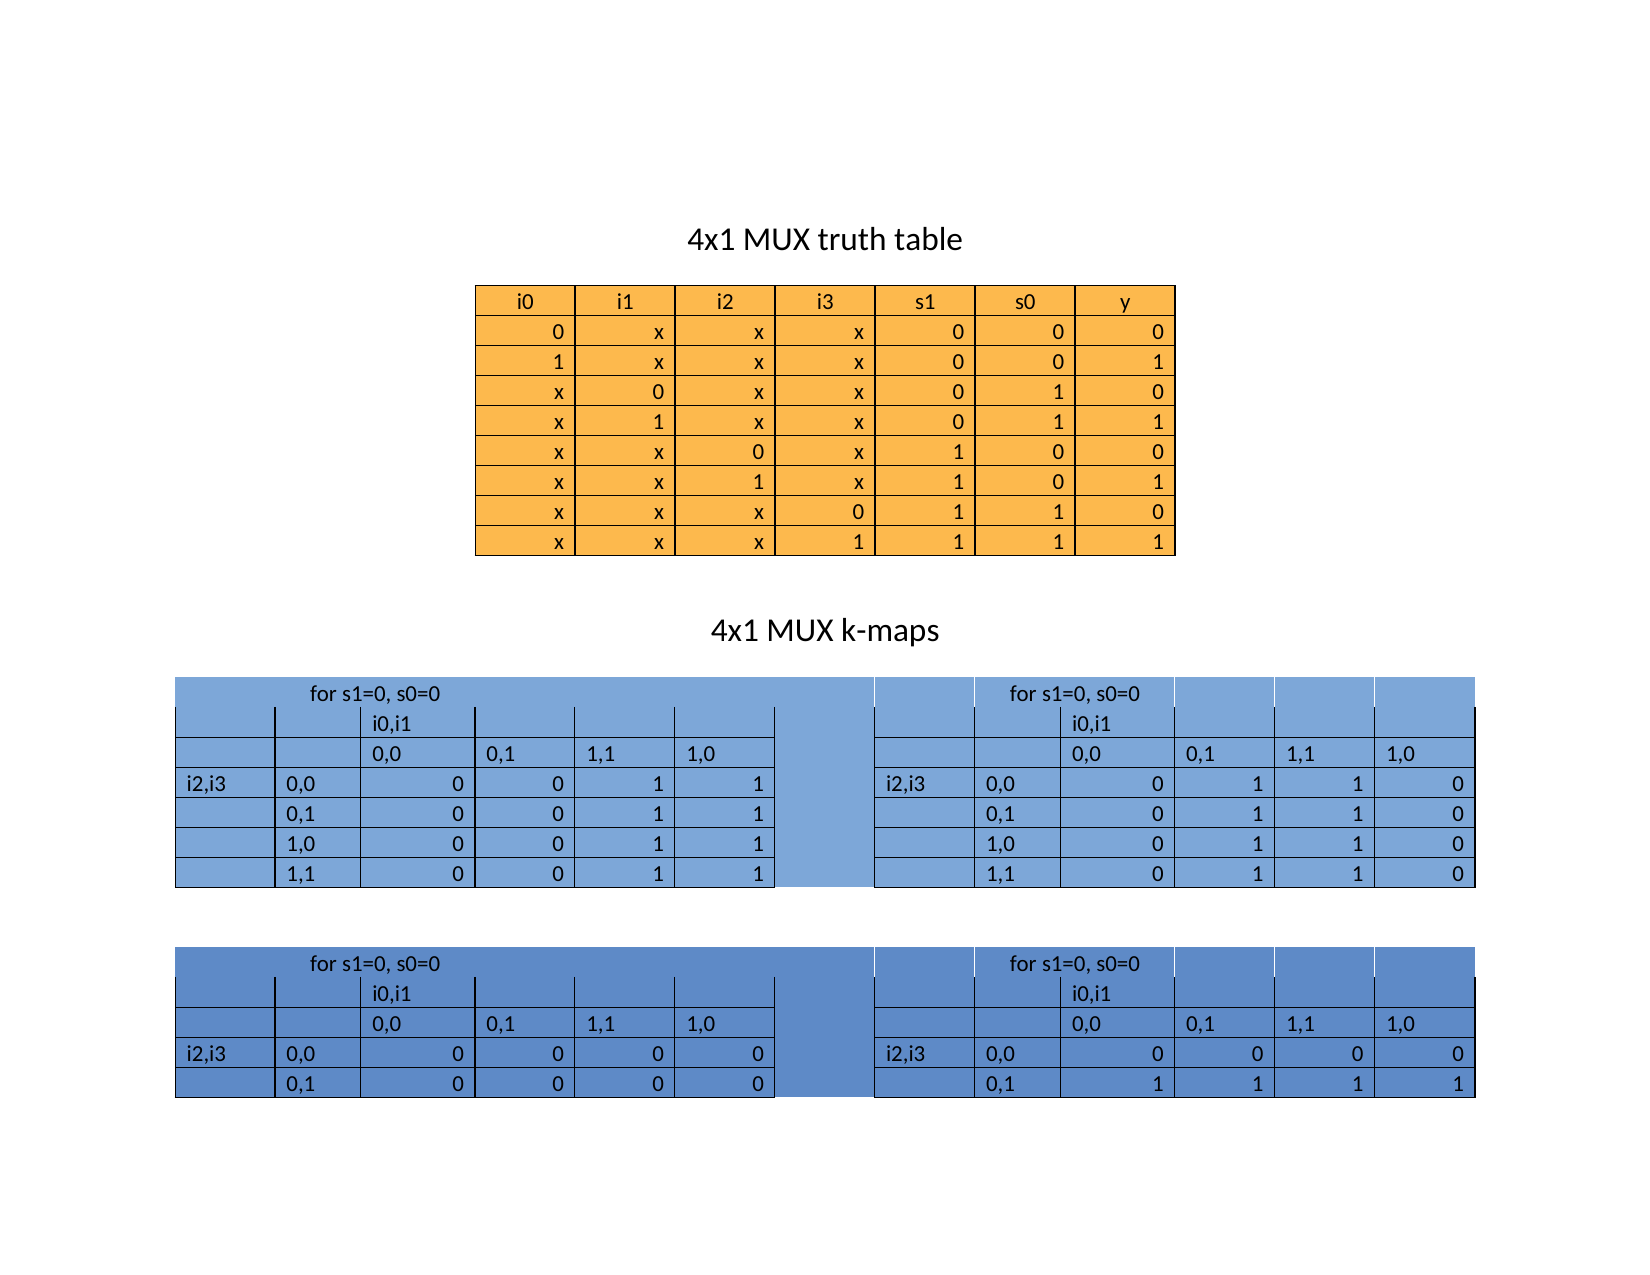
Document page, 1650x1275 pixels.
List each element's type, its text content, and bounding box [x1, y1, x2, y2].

table_cell 1 [1076, 346, 1174, 375]
table_cell x [776, 346, 874, 375]
table_cell 0,1 [1175, 1008, 1274, 1037]
table_header for s1=0, s0=0 [275, 677, 475, 707]
table_cell [275, 888, 361, 917]
table_cell [975, 977, 1060, 1007]
table_cell 1 [876, 466, 974, 495]
table_cell [975, 917, 1061, 947]
table_cell i2,i3 [176, 1038, 274, 1067]
table_cell x [676, 496, 774, 525]
table_cell i0,i1 [361, 707, 474, 737]
table_cell [1061, 888, 1174, 917]
table_cell 1,0 [675, 1008, 774, 1037]
table_cell 0,1 [476, 1008, 574, 1037]
table_cell x [676, 376, 774, 405]
table_cell 1 [675, 798, 774, 827]
table_header [475, 677, 575, 707]
table_header for s1=0, s0=0 [975, 677, 1174, 707]
table_cell [1375, 707, 1474, 737]
table_cell [1275, 707, 1374, 737]
table_cell [875, 888, 974, 917]
table_header s0 [976, 286, 1074, 315]
table_cell 1 [575, 858, 674, 887]
table_cell [276, 738, 360, 767]
table_header y [1076, 286, 1174, 315]
table_header i2 [676, 286, 774, 315]
table_cell 0 [1375, 798, 1474, 827]
table_cell 0 [776, 496, 874, 525]
table_cell [675, 917, 775, 947]
table_cell 1 [675, 828, 774, 857]
table_cell i0,i1 [1061, 977, 1174, 1007]
table_cell [176, 798, 274, 827]
table_cell x [776, 466, 874, 495]
table_cell 0 [1275, 1038, 1374, 1067]
table_cell 0 [361, 858, 474, 887]
table_cell 1 [576, 406, 674, 435]
table_cell [875, 1068, 974, 1097]
table_cell x [476, 526, 574, 555]
table_cell [1175, 947, 1274, 977]
table_cell 0 [1061, 828, 1174, 857]
table_cell [475, 947, 575, 977]
table_cell 1 [876, 496, 974, 525]
table_cell 0,0 [276, 768, 360, 797]
table_cell [476, 707, 574, 737]
table_cell 1,0 [1375, 1008, 1474, 1037]
table_cell [176, 738, 274, 767]
table_cell 0 [476, 1068, 574, 1097]
table_cell 1 [976, 376, 1074, 405]
table_cell [775, 767, 874, 797]
table_cell 0 [476, 828, 574, 857]
table_cell [875, 917, 974, 947]
table_cell [775, 797, 874, 827]
table_cell 1 [1375, 1068, 1474, 1097]
table_cell 1 [876, 436, 974, 465]
table_cell i2,i3 [875, 1038, 974, 1067]
table_cell x [476, 406, 574, 435]
table_cell x [776, 316, 874, 345]
table_cell [1175, 888, 1274, 917]
table_cell i2,i3 [176, 768, 274, 797]
table_cell [975, 888, 1061, 917]
table_cell 0,0 [1061, 1008, 1174, 1037]
table_cell [675, 888, 775, 917]
table_cell [476, 977, 574, 1007]
table_cell 0 [1076, 376, 1174, 405]
table_cell 1 [575, 828, 674, 857]
table_cell i0,i1 [1061, 707, 1174, 737]
table_cell 1 [976, 406, 1074, 435]
table_cell 1,1 [1275, 738, 1374, 767]
table_cell 1 [675, 768, 774, 797]
table_header i3 [776, 286, 874, 315]
table_cell 1,1 [575, 1008, 674, 1037]
table_cell x [576, 526, 674, 555]
table_header [875, 677, 974, 707]
table_cell [175, 947, 275, 977]
table_cell [675, 707, 774, 737]
table_cell 1,0 [975, 828, 1060, 857]
table_cell [276, 977, 360, 1007]
table_cell [675, 977, 774, 1007]
table_cell 0 [476, 1038, 574, 1067]
table_cell 0 [1061, 1038, 1174, 1067]
table_cell [1275, 947, 1374, 977]
table_cell 0,0 [975, 1038, 1060, 1067]
table_cell 1 [1175, 1068, 1274, 1097]
table_cell 0 [1061, 858, 1174, 887]
table_cell 1 [575, 798, 674, 827]
table_cell 0 [876, 376, 974, 405]
table_cell 0 [876, 406, 974, 435]
table_cell 0 [1375, 768, 1474, 797]
table_header [575, 677, 675, 707]
table_cell [1375, 947, 1475, 977]
table_cell x [676, 406, 774, 435]
table_cell 0,1 [276, 798, 360, 827]
table_cell 0 [361, 1068, 474, 1097]
table_cell 1 [1061, 1068, 1174, 1097]
table_cell 0 [361, 828, 474, 857]
table_cell 0 [575, 1068, 674, 1097]
table_cell [176, 707, 274, 737]
table_cell [875, 707, 974, 737]
table_cell 0 [1061, 798, 1174, 827]
table_cell 1 [676, 466, 774, 495]
table_cell [175, 917, 275, 947]
table_cell [175, 888, 275, 917]
table_cell 0 [1375, 1038, 1474, 1067]
table_cell [1275, 917, 1374, 947]
table_cell 0 [675, 1038, 774, 1067]
table_cell 0 [1175, 1038, 1274, 1067]
table_cell 0,0 [975, 768, 1060, 797]
table_cell 1 [476, 346, 574, 375]
table_cell [1061, 917, 1174, 947]
table_cell 0 [976, 466, 1074, 495]
table_cell 0,0 [361, 738, 474, 767]
table_cell 1 [675, 858, 774, 887]
table_cell 1,1 [1275, 1008, 1374, 1037]
table_cell 0 [361, 1038, 474, 1067]
table_cell x [676, 316, 774, 345]
table_cell [775, 857, 874, 887]
table_cell [1375, 888, 1475, 917]
table_cell 1 [1175, 768, 1274, 797]
table_cell [176, 828, 274, 857]
table_cell 0 [575, 1038, 674, 1067]
table_cell 0,0 [276, 1038, 360, 1067]
table_cell 1 [976, 526, 1074, 555]
table_cell [176, 858, 274, 887]
table_cell 0 [476, 316, 574, 345]
table_cell 0 [576, 376, 674, 405]
table_cell [176, 977, 274, 1007]
table_cell 1,0 [675, 738, 774, 767]
table_cell 0 [476, 768, 574, 797]
table_cell [875, 738, 974, 767]
table_cell 0 [976, 436, 1074, 465]
table_cell [361, 917, 475, 947]
table_cell [475, 888, 575, 917]
table_cell 0,1 [975, 798, 1060, 827]
table_cell 1 [1076, 466, 1174, 495]
table_cell x [676, 346, 774, 375]
table_cell [875, 1008, 974, 1037]
table_cell 0,0 [1061, 738, 1174, 767]
table_cell 1 [1275, 1068, 1374, 1097]
table_cell i2,i3 [875, 768, 974, 797]
table_cell [475, 917, 575, 947]
table_cell x [476, 376, 574, 405]
table_cell 0 [476, 798, 574, 827]
table_cell 1,1 [575, 738, 674, 767]
table_cell 0 [361, 798, 474, 827]
table_cell 1 [1076, 526, 1174, 555]
table_cell [575, 888, 675, 917]
table_header [175, 677, 275, 707]
table_cell 1 [575, 768, 674, 797]
table_cell 0 [476, 858, 574, 887]
table_cell [775, 1007, 874, 1037]
table_cell 0,1 [1175, 738, 1274, 767]
text 4x1 MUX k-maps [150, 609, 1500, 650]
table_header [775, 677, 874, 707]
table_cell for s1=0, s0=0 [975, 947, 1174, 977]
table_header s1 [876, 286, 974, 315]
table_header i1 [576, 286, 674, 315]
table_cell [1175, 917, 1274, 947]
table_cell 0 [876, 346, 974, 375]
table_cell [575, 707, 674, 737]
table_cell 1,1 [276, 858, 360, 887]
table_cell 0,0 [361, 1008, 474, 1037]
table_cell [775, 707, 874, 737]
table_cell 0 [1076, 316, 1174, 345]
table_cell [875, 828, 974, 857]
table_cell x [576, 436, 674, 465]
table_cell [875, 858, 974, 887]
table_cell [875, 947, 974, 977]
table_cell 0 [976, 346, 1074, 375]
table_cell 1 [1175, 858, 1274, 887]
table_cell x [776, 406, 874, 435]
table_cell i0,i1 [361, 977, 474, 1007]
table_cell 1 [1275, 858, 1374, 887]
table_cell x [676, 526, 774, 555]
table_cell [1275, 977, 1374, 1007]
table_cell 0 [1061, 768, 1174, 797]
table_cell [1375, 977, 1474, 1007]
table_cell [1175, 977, 1274, 1007]
table_cell [775, 1067, 874, 1097]
table_cell 1 [1076, 406, 1174, 435]
table_cell 0 [676, 436, 774, 465]
table_cell [775, 977, 874, 1007]
table_cell x [776, 436, 874, 465]
text 4x1 MUX truth table [150, 218, 1500, 258]
table_cell x [576, 316, 674, 345]
table_cell 0 [361, 768, 474, 797]
table_cell [675, 947, 775, 977]
table_cell 1 [976, 496, 1074, 525]
table_cell 1,1 [975, 858, 1060, 887]
table_cell [575, 977, 674, 1007]
table_cell [575, 917, 675, 947]
table_cell 0 [1076, 496, 1174, 525]
table_cell x [576, 496, 674, 525]
table_cell [975, 707, 1060, 737]
table_cell [276, 1008, 360, 1037]
table_cell 1 [1275, 828, 1374, 857]
table_cell [775, 737, 874, 767]
table_cell 0,1 [975, 1068, 1060, 1097]
table_header [1175, 677, 1274, 707]
table_cell for s1=0, s0=0 [275, 947, 475, 977]
table_cell 0 [1076, 436, 1174, 465]
table_cell 1,0 [276, 828, 360, 857]
table_cell [775, 947, 874, 977]
table_cell [1375, 917, 1475, 947]
table_header [1275, 677, 1374, 707]
table_cell 0,1 [276, 1068, 360, 1097]
table_cell 0 [1375, 858, 1474, 887]
table_cell x [576, 466, 674, 495]
table_header [1375, 677, 1475, 707]
table_cell 0,1 [476, 738, 574, 767]
table_cell [775, 917, 874, 947]
table_cell 1,0 [1375, 738, 1474, 767]
table_cell [875, 977, 974, 1007]
table_cell [575, 947, 675, 977]
table_cell 0 [675, 1068, 774, 1097]
table_cell x [476, 436, 574, 465]
table_cell [1275, 888, 1374, 917]
table_cell x [476, 496, 574, 525]
table_header [675, 677, 775, 707]
table_cell [775, 1037, 874, 1067]
table_cell 1 [776, 526, 874, 555]
table_cell 1 [1275, 768, 1374, 797]
table_cell [975, 738, 1060, 767]
table_cell [1175, 707, 1274, 737]
table_cell [875, 798, 974, 827]
table_cell 0 [876, 316, 974, 345]
table_cell 1 [1175, 828, 1274, 857]
table_header i0 [476, 286, 574, 315]
table_cell 0 [1375, 828, 1474, 857]
table_cell [361, 888, 475, 917]
table_cell x [476, 466, 574, 495]
table_cell [975, 1008, 1060, 1037]
table_cell [775, 827, 874, 857]
table_cell 1 [1175, 798, 1274, 827]
table_cell x [776, 376, 874, 405]
table_cell [775, 887, 874, 917]
table_cell 1 [1275, 798, 1374, 827]
table_cell 0 [976, 316, 1074, 345]
table_cell [276, 707, 360, 737]
table_cell [176, 1068, 274, 1097]
table_cell [275, 917, 361, 947]
table_cell x [576, 346, 674, 375]
table_cell [176, 1008, 274, 1037]
